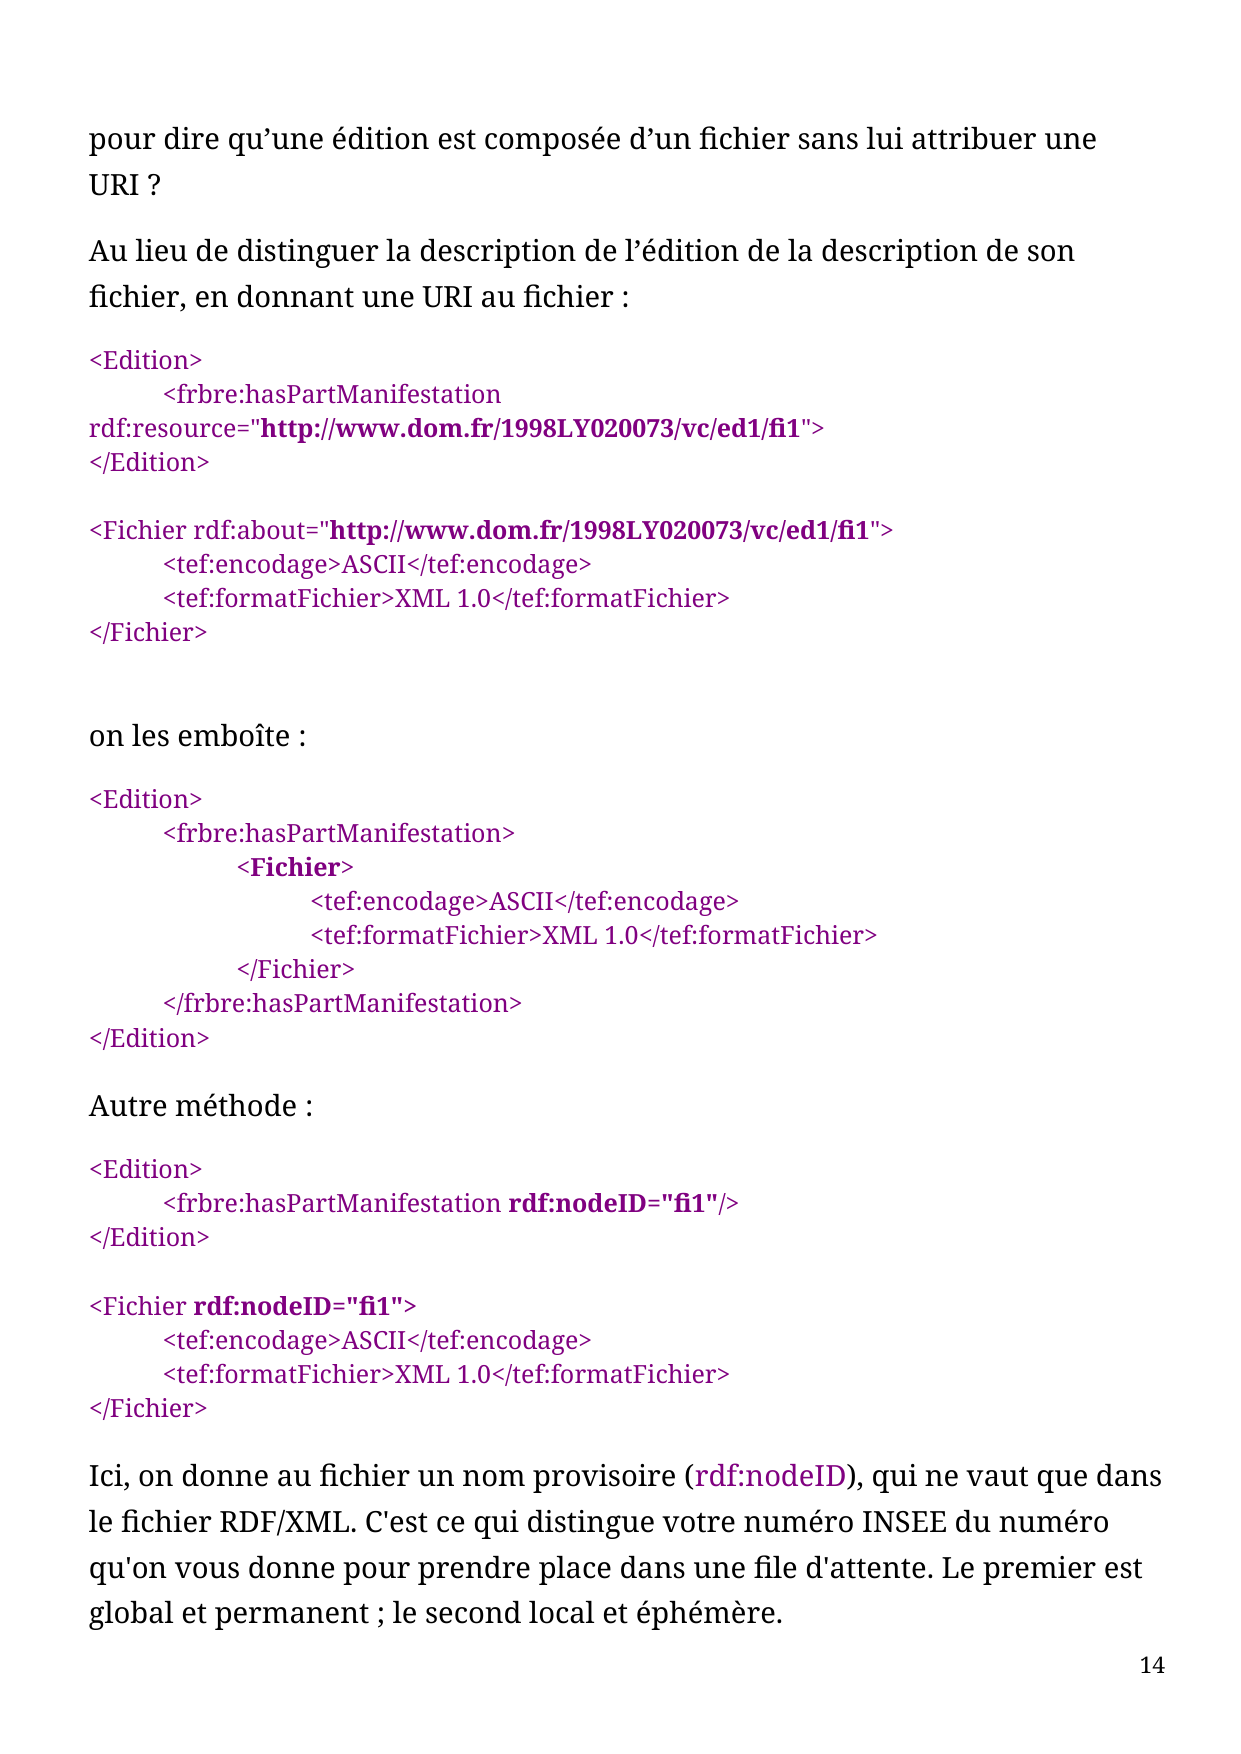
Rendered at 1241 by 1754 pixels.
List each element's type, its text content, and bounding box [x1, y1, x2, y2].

text </Edition> [89, 444, 1165, 478]
text <tef:encodage>ASCII</tef:encodage> [89, 1322, 1165, 1356]
text </Edition> [89, 1220, 1165, 1254]
text on les emboîte : [89, 715, 1165, 755]
text <frbre:hasPartManifestation> [89, 816, 1165, 850]
text <Edition> [89, 342, 1165, 376]
text <tef:formatFichier>XML 1.0</tef:formatFichier> [89, 918, 1165, 952]
text <Edition> [89, 1152, 1165, 1186]
text <Fichier rdf:about="http://www.dom.fr/1998LY020073/vc/ed1/fi1"> [89, 513, 1165, 547]
text </frbre:hasPartManifestation> [89, 986, 1165, 1020]
text </Edition> [89, 1020, 1165, 1054]
text </Fichier> [89, 1390, 1165, 1424]
text <Fichier> [89, 850, 1165, 884]
text pour dire qu’une édition est composée d’un fichier sans lui attribuer une URI ? [89, 118, 1165, 203]
text Au lieu de distinguer la description de l’édition de la description de son fichier, en donnant une URI au fichier : [89, 230, 1165, 316]
text <Edition> [89, 782, 1165, 816]
text Ici, on donne au fichier un nom provisoire (rdf:nodeID), qui ne vaut que dans le fichier RDF/XML. C'est ce qui distingue votre numéro INSEE du numéro qu'on vous donne pour prendre place dans une file d'attente. Le premier est global et permanent ; le second local et éphémère. [89, 1456, 1165, 1632]
text <Fichier rdf:nodeID="fi1"> [89, 1288, 1165, 1322]
text <tef:formatFichier>XML 1.0</tef:formatFichier> [89, 1356, 1165, 1390]
text Autre méthode : [89, 1086, 1165, 1125]
text <tef:encodage>ASCII</tef:encodage> [89, 547, 1165, 581]
text <frbre:hasPartManifestation rdf:nodeID="fi1"/> [89, 1186, 1165, 1220]
text <tef:formatFichier>XML 1.0</tef:formatFichier> [89, 581, 1165, 615]
text <tef:encodage>ASCII</tef:encodage> [89, 884, 1165, 918]
text </Fichier> [89, 615, 1165, 649]
text <frbre:hasPartManifestation rdf:resource="http://www.dom.fr/1998LY020073/vc/ed1/fi1"> [89, 376, 1165, 444]
text </Fichier> [89, 952, 1165, 986]
